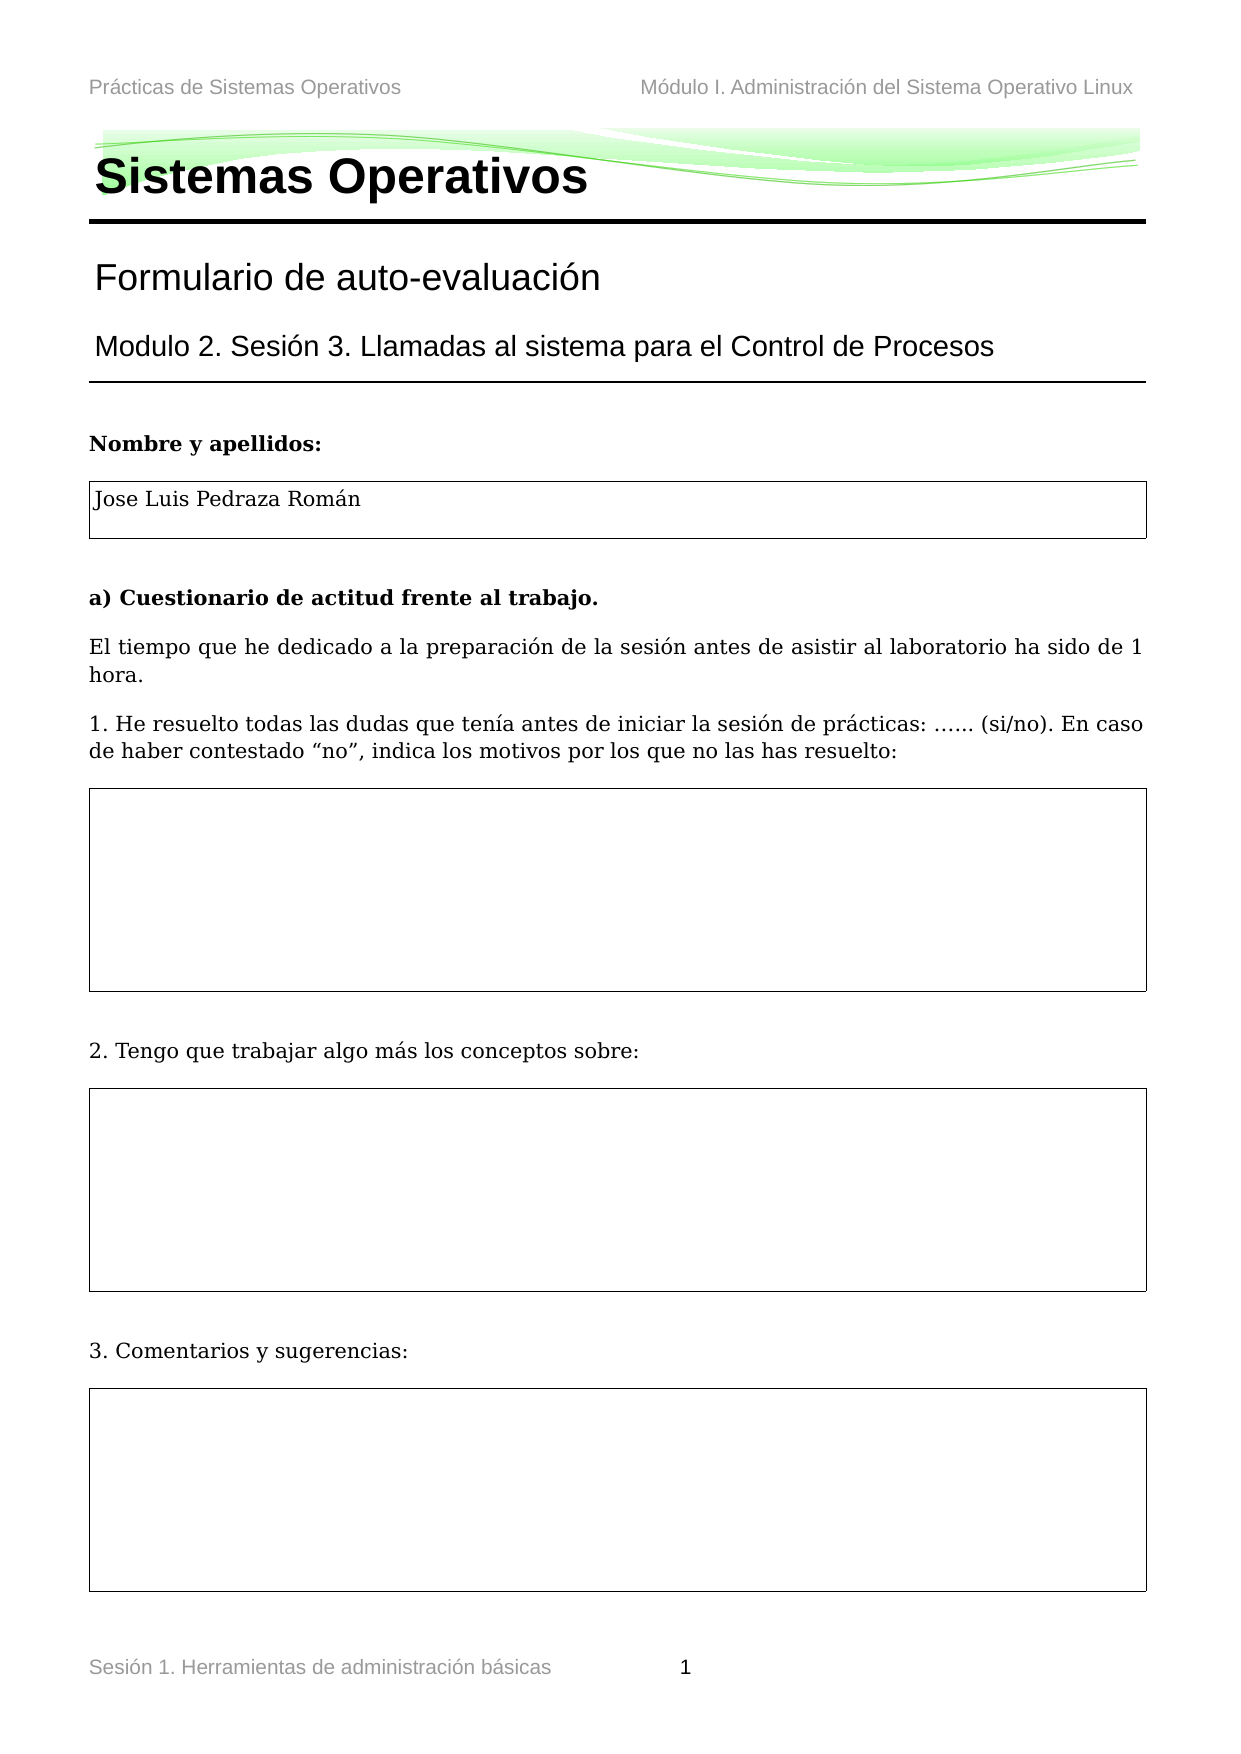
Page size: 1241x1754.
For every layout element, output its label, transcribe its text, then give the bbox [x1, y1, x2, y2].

picture [376, 171, 387, 189]
text El tiempo que he dedicado a la preparación de la sesión antes de asistir al laboratorio ha sido de 1 hora. [89, 635, 1146, 687]
table_header Jose Luis Pedraza Román [90, 482, 1146, 537]
table_header Formulario de auto-evaluación Modulo 2. Sesión 3. Llamadas al sistema para el Control de Procesos [89, 224, 1146, 381]
table_header [90, 1089, 1146, 1291]
text a) Cuestionario de actitud frente al trabajo. [89, 586, 1146, 611]
text 2. Tengo que trabajar algo más los conceptos sobre: [89, 1039, 1146, 1064]
text 1. He resuelto todas las dudas que tenía antes de iniciar la sesión de prácticas: …... (si/no). En caso de haber contestado “no”, indica los motivos por los que no las has resuelto: [89, 712, 1146, 764]
table_header [90, 1389, 1146, 1591]
text 3. Comentarios y sugerencias: [89, 1339, 1146, 1364]
table_header Sistemas Operativos [89, 123, 1146, 219]
table_header [90, 789, 1146, 991]
text Nombre y apellidos: [89, 432, 1146, 456]
picture [94, 128, 1141, 195]
